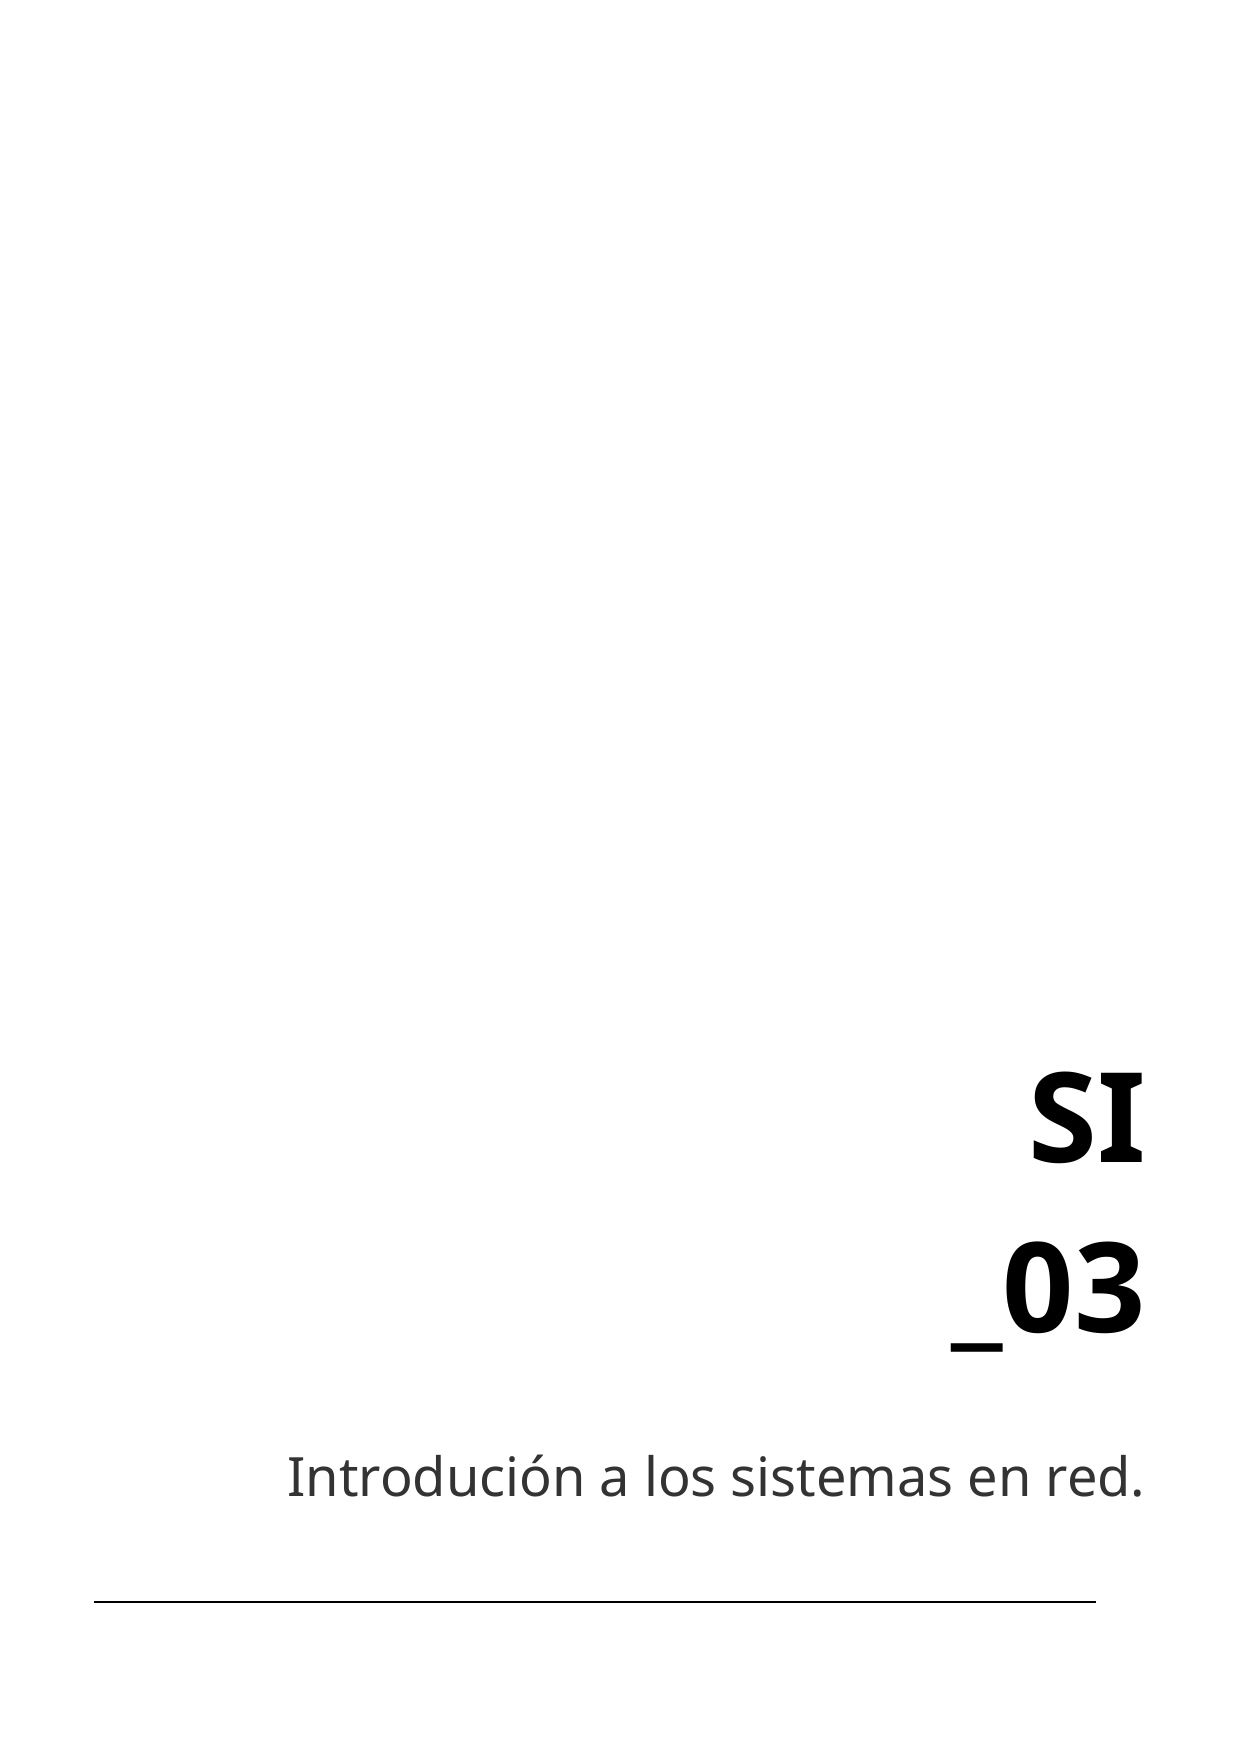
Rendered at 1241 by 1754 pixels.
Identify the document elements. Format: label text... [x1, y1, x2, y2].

text SI [94, 1028, 1146, 1199]
subtitle Introdución a los sistemas en red. [94, 1438, 1146, 1512]
text _03 [94, 1199, 1146, 1369]
